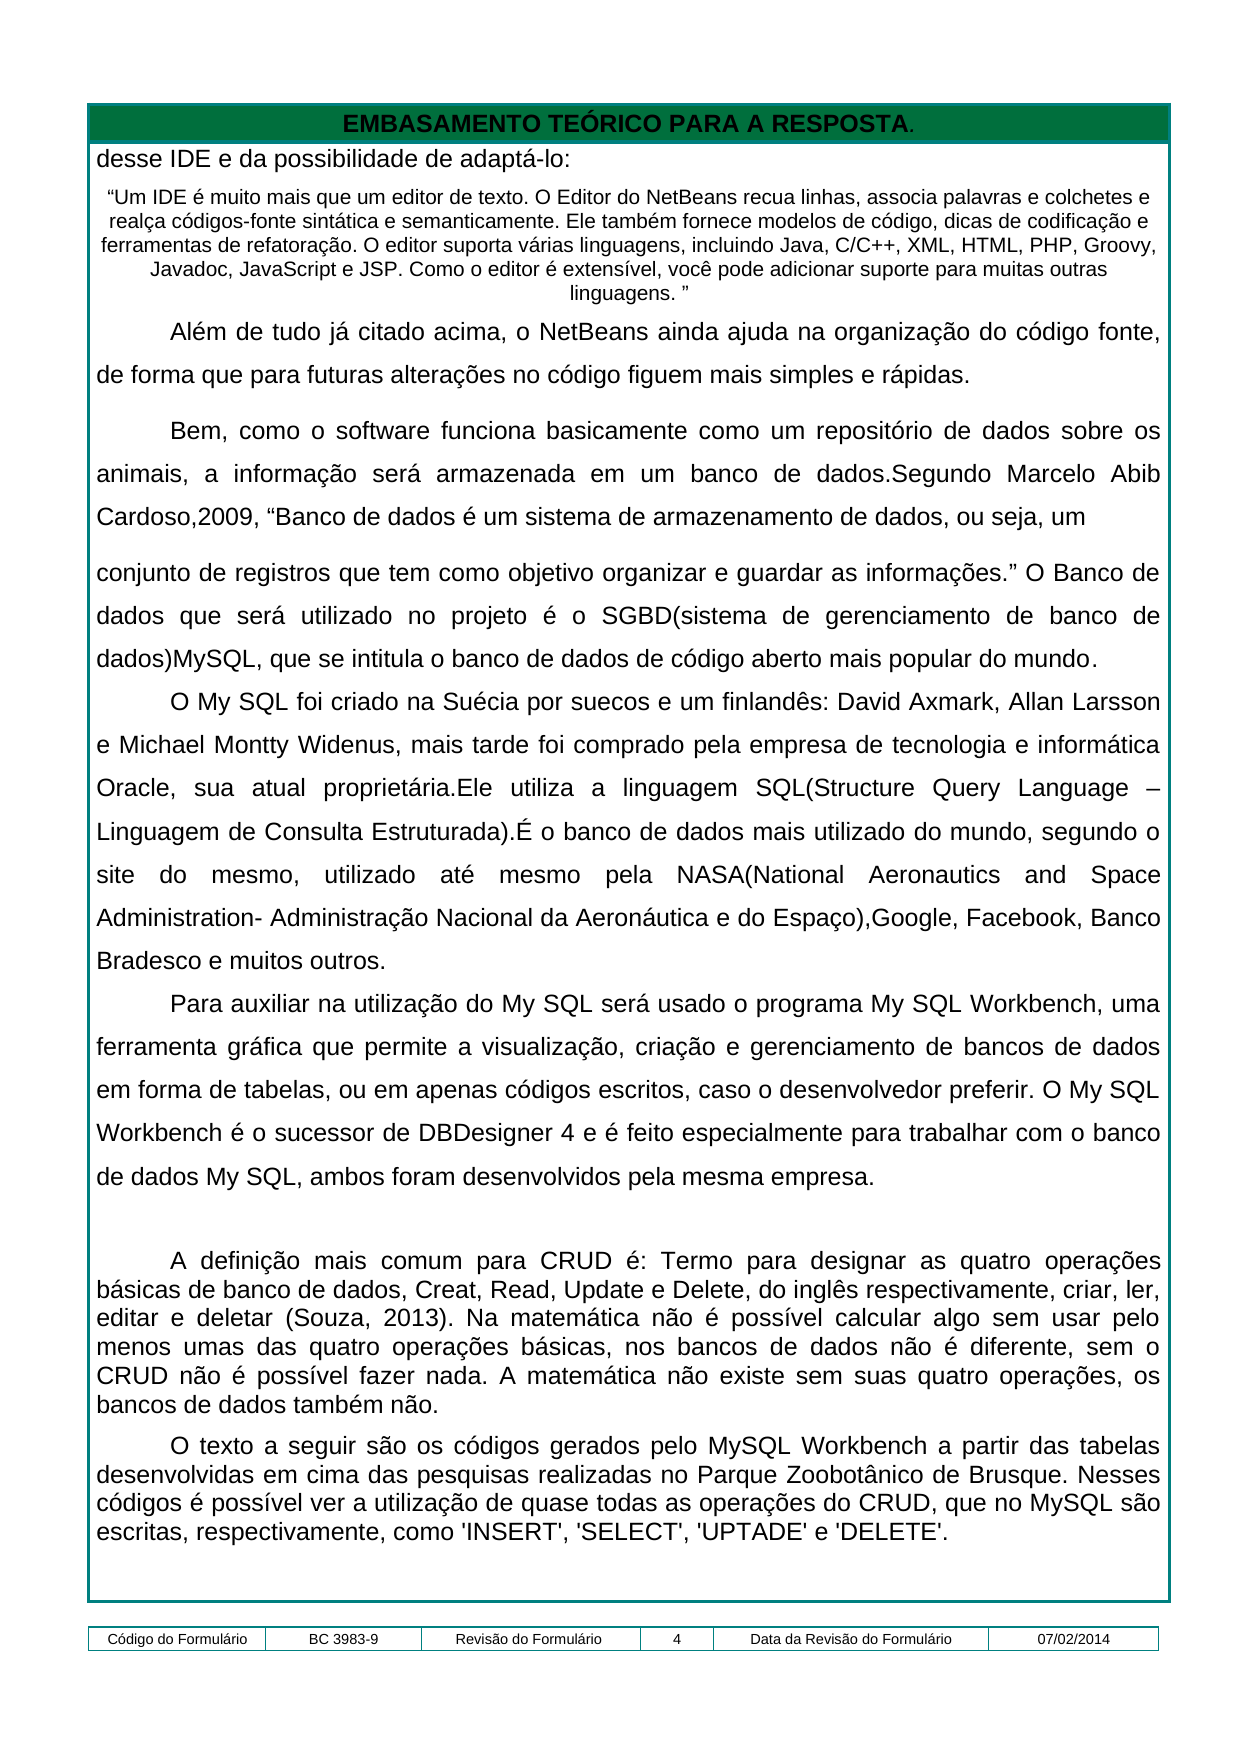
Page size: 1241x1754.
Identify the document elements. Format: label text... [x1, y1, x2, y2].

table_cell O projeto será realizado em prol da Fundação Ecológica e Zoobotânica de Brusque-SC, também conhecida como Parque Ecológico, Zoobotânico Padre Raulino Reitz ou apenas como Zoobotânico, foi inaugurado no dia 19 de setembro de 1992. No início a fundação contava apenas com 39 recintos, em sua maior parte aves, e com uma área de 120Km² em meio a mata nativa. Em 2009 a fundação obteve uma autorização para poder manejar 64 espécies diferentes de animais. Atualmente expõe 150 animais de 64 espécies entre répteis, aves e mamíferos, nativos da região, assim como espécies exóticas. Anualmente a fundação atende em média 40.000 alunos da região, gerando educação informal, visando a consciência ambiental. Fonte:http://www.radiocidadeam.com.br/noticias/novidades-no-zoobotanico-em-setembro.html, Acesso em: 27/03/2014 Mesmo com essa magnitude, a fundação não possui nenhum tipo de software(programa de computador) para auxiliar em seu plano de manejo, e essa foi a motivação para o desenvolvimento do projeto. O primeiro passo que deve ser dado em um projeto de software é a elicitação, pois, como diz Aramos,2009 “Cabe à elicitação a tarefa de identificar os fatos que compõem os requisitos do Sistema, de forma a prover o mais correto e mais completo entendimento do que é demandado daquele software”.Ou seja,é o pontapé inicial. A partir da fase de elicitação é que será definido o que terá que ser desenvolvido para suprir as necessidades do cliente, sem ela é muito difícil produzir um software que atenda as necessidades do cliente. Existem várias técnicas de fazer a elicitação de um projeto, tais como: Entrevista, Leitura de documentos, questionários, análise de protocolos, entre outras. A técnica escolhida para extrair dados do cliente, ou seja, do parque Zoobotânico foi a pesquisa in loco. Nessa técnica o analista vai até o local onde será implantado o software a fim de entender como funciona o negócio, identificando os problemas existentes. Para auxiliar na análise de requisitos foram utilizados dois diagramas da UML, o diagrama de caso de uso e o diagrama de classe. UML significa Unified Modeling Language ou linguagem de modelagem unificada. Ou seja, tem como objetivo estabelecer uma linguagem padrão(unificada) de modelagem de dados para que qualquer desenvolvedor, seja ele de qualquer linguagem, consiga visualizar e interpretar qualquer diagrama UML e assim entender o projeto. A modelagem de dados feita pelos diagramas UML é essencial para se fazer uma elicitação de qualidade e garantir o entendimento de todos os participantes do projeto, como afirma Rosa, 2014: “Modelagem de software é a atividade de construir modelos que expliquem as características ou o comportamento de um software ou de um sistema de software. Na construção do software os modelos podem ser usados na identificação das características e funcionalidades que o software deverá prover (análise de requisitos), e no planejamento de sua construção. Frequentemente a modelagem de software usa algum tipo de notação gráfica e são apoiados pelo uso de ferramentas”. Os diagramas UML são recursos muito utilizados em processos de desenvolvimento de software tradicionais, como o RUP(Rational Unified Process).O primeiro utilizado no projeto do Zoobotânico foi o diagrama de caso de uso. Esse diagrama descreve as funcionalidades de um programa narrando o que cada ator (usuário do sistema) poderá fazer no programa. Os atores são representados por bonecos e os casos de uso por elipses. Citação de d caso uso aqui A seguir está o diagrama de casos de uso que resume basicamente o funcionamento do software. Existirão três tipos de usuários com diferentes permissões: o Administrador, o veterinário e o Técnico. Conforme ilustrado abaixo, o administrador está no topo da hierarquia, portanto assume todas as funções dos demais usuários além de poder executar as funções restritas a ele, que no caso são voltadas ao gerenciamento dos demais usuários, recintos e exclusão de informações. O administrador será o único que poderá cadastrar e editar recintos, cadastrar e editar outros usuários como também tem a permissão de excluir um animal e uma espécie. Já o Veterinário pode fazer tudo o que um técnico(funcionário comum) pode fazer, distinguindo-se apenas pelo fato de que ele pode editar o histórico clínico de um animal. Resta ao técnico efetuar o cadastro e edição de espécies e animais, buscar(listar) animais, espécies, recintos e histórico veterinário. Fonte: Elaborado pelos autores. O segundo diagrama utilizado foi o diagrama de classes. Esse diagrama tem como principal objetivo fazer a especificação de um sistema orientado a objetos, sendo assim um dos mais utilizados na UML.Ele descreve da forma mais aproximada a estrutura do código de um programa, mostrando o conjunto de classes com seus atributos e métodos e o relacionamento entre as classes. Para entendê-lo melhor, deve-se ter uma noção de programação orientada a objetos(POO), que consiste em tentar assimilar os objetos do mundo real com o mundo digital. Na POO utiliza-se classes, que definem os atributos e métodos dos objetos. Por exemplo, existe uma classe Cachorro que possuí atributos como cor do pelo e cor dos olhos, como também métodos(ações) de latir e andar. Então cria-se um objeto com o nome de Rex e diz-se que Rex é do tipo Cachorro, a partir desse momento Rex(objeto) passa a ser uma instância da classe(Cachorro). Além disso, outras características da POO são a reutilização de código e a questão da organização dividindo o código em classes. Para auxiliar na programação orientada a objetos criou-se o seguinte diagrama de classes: Fonte: Elaborado pelos autores. Cada item esta representado por números em vermelho na imagem. Item 1-Animal: Nome da classe. Item 2-São os atributos que a classe 'Animal' ira possuir; '-' significa que é privada e não pode ser visualizado dentro da classe animal, seguido do nome do atributo e então o tipo de dado que ele receberá, podendo ser 'string' que são textos, 'char' apenas um caractere, 'DATE' uma data, 'INT' números inteiros e 'BLOB' qualquer tipo de dado. Item 3-São as funções da classe; '+' significa que a função é publica e pode ser chamada em qualquer outra parte do projeto, após isso vem o nome da função. 'Void' significa que a função não retorna valor binário, apenas executa a ação. Item 4- Relacionamento entre duas classes, no caso 'Animal' e 'Espécie'. O número um e a letra 'n' determinam que a classe 'Animal' esta ligada a uma única 'Espécie', já a classe 'Espécie' esta ligadas a tantos Animais quão necessário. Item 5- Relacionamento entre as classes 'Animal' e 'Recinto'. Um recinto pode conter vários animais, mas um animal só pode estar em um recinto. Item 6- Faz uma conexão entre as classes 'Animal' e 'infoVeterinario' com 'Observação' e 'Usuário'. Tal ligação faz com que um animal tenha ligação com apenar um 'infoVeterinario' mas com tantas observações quão o necessário, e também que cada uma dessas observações tenha apenas um usuário responsável por ela. Logo após a fase de elicitação, pode-se verificar a viabilidade do projeto e o desenvolvimento começa a ser planejado. Foi realizada uma pesquisa de campo no parque Zoobotânico a fim de identificar a real necessidade do mesmo. Dessa forma foi descoberto que a sua carência estava no plano de manejo dos animais, segundo o próprio gerente da fundação, Rodrigo De Souza. O plano de manejo é um documento que toda UC (Unidade de Conservação) deve ter, em no máximo 5 anos após a sua fundação, e deve ser elaborado os objetivos gerais pelas quais ela foi criada. Deve ser elaborado por meio de estudos de várias áreas como do meio físico, biológico e social. Ele estabelece as normas e restrições de ações e uso dos recursos naturais da UC. Muitas vezes determina o zoneamento, caracterizando cada uma de suas áreas e sua finalidade. Nesse caso, o plano de manejo será focado na área biológica, ou seja, como o animal deve ser manuseado. Outro objetivo da pesquisa de campo foi levantar os requisitos para a construção do software. Conversando com os stakeholders do projeto foi observado que, no programa será possível cadastrar um animal e guardar informações importantes para o seu controle, como nome popular, nome científico, espécie, família, origem do animal, número de identificação, necessidades especiais, recinto(jaula) em que o animal se encontra. Assim como um histórico onde será registrado o comportamento do animal, útil para o seu manejo, como por exemplo se o animal não se alimentou será registrado, para que o veterinário possa ter o controle do animal. Também poderá ser cadastrado o funcionário que utilizará o programa sendo que suas permissões dependerão da sua função, e ainda os recintos do Zoobotânico, onde dever ser cadastrados os animais que estão nele, dados da planta e a norma IN169. Quando chega a parte do desenvolvimento precisa-se decidir quais das diversas tecnologias disponíveis atualmente que serão usadas, muitas delas utilizam padrões estabelecidos pela W3C. O W3C(World Wide Web, do inglês Rede Mundial de Computadores) é uma organização mundial que conta com uma equipe em tempo integral e o publico, desenvolvedores, para desenvolverem padrões para a internet. O líder da organização é Tim Berners-Lee (inventor da internet) e Jeffrey Jaffe. Segundo o próprio W3C: “O W3C desenvolve especificações técnicas e orientações através de um processo projetado para maximizar a consenso sobre as recomendações, garantindo qualidades técnicas e editoriais, além de transparentemente alcançar apoio da comunidade de desenvolvedores, do consórcio e do público em geral. “ Na construção do Software é preciso se comunicar com o computador dando utilidade a todos esses dados, para isso é necessário utilizar uma linguagem de programação, que nada mais é um conjunto de código que o computador interpreta e executa uma determinada ação, ou seja,é a forma de interagir com o computador, e assim como na vida real, exitem vários idiomas, cada um com suas próprias características, entretanto todos possuem o mesmo objetivo, a comunicação. Dentre as linguagens de programação que serão utilizadas estão: HTML PHP Javascript CSS HTML5 HTML5(Hypertext Markup Language 5, do inglês linguagem de marcação de hipertexto 5) é a quinta verão da linguagem HTML O grupo W3C define 3 pilares para a internet, um deles é uma linguagem de hipertexto para facilitar a navegação entre fonte de informação, atualmente o HTML5 é essa linguagem. Os hipertextos são um conjunto de arquivos interligados entre si formando uma grande rede de informação. Diferente de um texto normal, como de um livro, em que os assuntos ficam interligados seguidamente, no hipertexto os assuntos são conectados de forma imprecisa, dessa forma a troca de dados fica mais dinâmica. PHP e APACHE PHP(Hypertext Preprocessor do inglês, hipertexto preprocessado) criado por Rasmus Lerdorf em 1995, é uma linguagem script executada por um servidor. Diferente do JavaScript o PHP é utilizado geralmente para programação ao lado do servidor. Além disso o PHP pode ser trabalhado tanto em programação orientada a objeto, como em programação estrutural ou até mesmo em uma mistura dos dois. E não está limitado apenas a gerar apenas HTML, com o PHP também é possível gerar imagens, PDF e animações em Flash. Sua principal vantagem está na enorme lista de banco de dados com o qual o PHP tem suporte, como por exemplo MySQL, SQLite, Oracle, etc. O servidor utilizado será o APACHE, que é de longe o servidor mais utilizado no mundo, diversas pesquisas já compravam isso, como a feita em 2009 pela Netcraft, segundo ela mais de 65% de todos os sites rodavam no servidor APACHE. O APACHE após receber um código em PHP executa um interpretador de PHP que processará todas as informações, como acesso ao banco de dados ou a outros arquivos e então retornar o código em HTML correspondente para apresentar a página descrita em PHP para o APACHE que então ira enviar para o navegador o código HTML pronto para então o navegador poder executá-lo em gerar a página. Para utilizar o APACHE será instalado o XAMPP, rodando em sistema Windows, ou LAMP rodando em sistema Linux, com os principais servidores de código aberto do mercado, como o APACHE para PHP e MySQL para banco de dados. Sua interfase é muito simples, porém pratica e rápida e sem necessidade de se instalar, apenas deve ser descompactado e está pronto para ser usado. JavaScript JavaScrip é uma linguagem dinâmica e orientada a objeto criado por Brendan Eich em 1995 como uma linguagem script client-side(do inglês, script ao lado do cliente). As linguagens script tem como finalidade de ser executada no interior de programas ou outra linguagem. No caso do JavaScript é o navegador responsável por executá-lo realizando interações com o usuário, podendo trocar a cor de certos campos, ou até mesmo realizar certa função do software, após certa ação do usuário. Pode ser escrito junto ao HTML diferenciando por meio das tags “<script>” para iniciar o código em JavaScript e “<\script>” para finalizá-lo. CSS A parte visual do software será desenvolvida em CSS(Cascading Style Sheets, em do inglês Folha de estilo em cascata) uma linguagem que facilita o desenvolvedor gráfico da aplicação por permitir ser escrita tanto em um arquivo a parte dos demais e ser apenas referenciado neles, como pode ser escrito no início de cada arquivo e cada um com um CSS diferente, ainda pode ser feito sempre que criar um elemento na página, ou então utilizando todas as 3 formas. Segundo Pedro Rogério(2007) para futuras manutenções e projetos em camadas é aconselhável que o CSS seja utilizado apenas em arquivos externos. Utilizando CSS é possível trocar atributos como a cor de um determinado elemento, ou grupo de elemento, assim como trocar o tamanho, forma, estilo da letra, etc.Também é possível alterar os atributos sobre certa circunstância como o mouse parado em cima do elemento ou segurando o botão esquerdo do mouse em cima do elemento. Para trabalhar com todas essas tecnologias existem certos padrões de projeto feitos para auxiliar os programadores e o escolhido para esse projeto foi o MVC.O padrão de programação MVC(Modelo Visão e Controle) divide a programação do software em 3 partes, o modelo, a visão e o controle. A visão é a parte que interage com o usuário, recebe informações do usuário e fornece-as para o controlador, que executa a parte lógica do projeto a partir das informações vindas da visão e do modelo, sempre seguindo o plano de negócio da empresa. O modelo é a ponte entre o controle e aplicações externas, como o banco de dados. Por exemplo. O usuário tenta efetuar o login. Após preencher um campo com o e-mail e outro com a senha ele clica em um botão escrito 'Entrar', toda essa parte está na visão tanto os campos como o design da tela. Após clicar no botão 'Entrar', o e-mail como senha e até mesmo o clicar do botão são enviados para o controlador que ira utilizar esses dados para executar uma determinada função e requisitar ao modelo uma determinada ação que ira retornar outros dados para o controle, este ira definir se o login é valido ou não e informar para a visão se o usuário pode ou não ter acesso ao projeto, caso tenha transferi-lo para outra parte da aplicação ou informá-lo que o e-mail ou senha estão inválidos.Ela é aconselhável por facilitar a manutenção, o teste, a atualização do sistema e o desenvolvimento paralelo de qualquer umas das 3 partes. Porém, se os programadores tivessem que construir tudo do zero o trabalho não renderia nada, é por isso que um dos principais focos da programação orientada a objeto é o reúso de códigos. Portanto, são utilizadas diversas Frameworks para poupar a reprogramação de coisas simples e que se repetem com facilidade entre os projetos. As frameworks são códigos já feitos para solucionar um grupo de requisitos de diversos softwares diferentes. Mas não só resolver, as frameworks também padronizam o projeto, dizendo qual a forma apropriada para aquela situação. Como a linguagem de programação escolhida foi o PHP e foi decidido trabalhar com MVC, um framework que se encaixa perfeitamente no projeto é o Codeigniter pois ele é feito especialmente para desenvolvimento em PHP e oferece uma ótima contribuição para se trabalhar no padrão MVC. O Codeigniter tem como objetivo possibilitar que o programador produza mais rapidamente e possa focar na parte criativa do projeto, uma vez que seja necessário um número menor de linhas para realizar certas tarefas pelo motivo de que o framework já pré codifique determinadas funções comuns entre vários softwares.Esse framework agrupa um conjunto de bibliotecas para tarefas comuns necessárias e padroniza uma estrutura lógica para acesso a estas bibliotecas. Segundo Teixeira, 2013, o Codeigniter é “Considerado um toolkit, ou seja, uma caixa de ferramentas cujo objetivo é nos permitir desenvolver aplicações muito mais rápido do que poderíamos fazer sem a utilização de um framework.” Para facilitar e agilizar a programação, foi decidido utilizar uma IDE(Ambiente de desenvolvimento integrado).Como explica Santos(2014, Pg.04) “O IDE é um programa de computador, geralmente utilizado para aumentar a produtividade dos desenvolvedores de software, bem como a qualidade desses produtos. Podem auxiliar, através de ferramentas e características, na redução de erros e na aplicação de técnicas...” O IDE escolhido foi o NetBeans devido à familiaridade dos programadores com o software.O NetBeans é um IDE gratuito e de código aberto.Segundo o site do mesmo: “O NetBeans IDE é um ambiente de desenvolvimento - uma ferramenta para programadores, que permite escrever, compilar, depurar e instalar programas. O IDE é completamente escrito em Java, mas pode suportar qualquer linguagem de programação. Existe também um grande número de módulos para estender as funcionalidades do IDE NetBeans. O NetBeans IDE é um produto livre, sem restrições à sua forma de utilização. ” O principal motivo para utilizar o Netbeans para o projeto está na constante atualização de seu sistema e pela padronização oferecida, como comentado no site do mesmo: “Com seu Editor Java em constante aprimoramento, muitas funcionalidades avançadas e uma extensa linha de ferramentas, modelos e exemplos, o NetBeans IDE define o padrão de desenvolvimento com suas tecnologias inovadoras. ” Ainda pelo site do NetBeans é possível ter uma noção melhor da real utilização prática desse IDE e da possibilidade de adaptá-lo: “Um IDE é muito mais que um editor de texto. O Editor do NetBeans recua linhas, associa palavras e colchetes e realça códigos-fonte sintática e semanticamente. Ele também fornece modelos de código, dicas de codificação e ferramentas de refatoração. O editor suporta várias linguagens, incluindo Java, C/C++, XML, HTML, PHP, Groovy, Javadoc, JavaScript e JSP. Como o editor é extensível, você pode adicionar suporte para muitas outras linguagens. ” Além de tudo já citado acima, o NetBeans ainda ajuda na organização do código fonte, de forma que para futuras alterações no código figuem mais simples e rápidas. Bem, como o software funciona basicamente como um repositório de dados sobre os animais, a informação será armazenada em um banco de dados.Segundo Marcelo Abib Cardoso,2009, “Banco de dados é um sistema de armazenamento de dados, ou seja, um conjunto de registros que tem como objetivo organizar e guardar as informações.” O Banco de dados que será utilizado no projeto é o SGBD(sistema de gerenciamento de banco de dados)MySQL, que se intitula o banco de dados de código aberto mais popular do mundo. O My SQL foi criado na Suécia por suecos e um finlandês: David Axmark, Allan Larsson e Michael Montty Widenus, mais tarde foi comprado pela empresa de tecnologia e informática Oracle, sua atual proprietária.Ele utiliza a linguagem SQL(Structure Query Language – Linguagem de Consulta Estruturada).É o banco de dados mais utilizado do mundo, segundo o site do mesmo, utilizado até mesmo pela NASA(National Aeronautics and Space Administration- Administração Nacional da Aeronáutica e do Espaço),Google, Facebook, Banco Bradesco e muitos outros. Para auxiliar na utilização do My SQL será usado o programa My SQL Workbench, uma ferramenta gráfica que permite a visualização, criação e gerenciamento de bancos de dados em forma de tabelas, ou em apenas códigos escritos, caso o desenvolvedor preferir. O My SQL Workbench é o sucessor de DBDesigner 4 e é feito especialmente para trabalhar com o banco de dados My SQL, ambos foram desenvolvidos pela mesma empresa. A definição mais comum para CRUD é: Termo para designar as quatro operações básicas de banco de dados, Creat, Read, Update e Delete, do inglês respectivamente, criar, ler, editar e deletar (Souza, 2013). Na matemática não é possível calcular algo sem usar pelo menos umas das quatro operações básicas, nos bancos de dados não é diferente, sem o CRUD não é possível fazer nada. A matemática não existe sem suas quatro operações, os bancos de dados também não. O texto a seguir são os códigos gerados pelo MySQL Workbench a partir das tabelas desenvolvidas em cima das pesquisas realizadas no Parque Zoobotânico de Brusque. Nesses códigos é possível ver a utilização de quase todas as operações do CRUD, que no MySQL são escritas, respectivamente, como 'INSERT', 'SELECT', 'UPTADE' e 'DELETE'. -- ----------------------------------------------------- -- Table `mydb`.`Animal` -- ----------------------------------------------------- Apenas anuncia o inicio do código para crianção da tabela 'Animal' DROP TABLE IF EXISTS `mydb`.`Animal` ; Caso já exista uma tabela com o nome 'Animal' no banco 'mydb'esse código ira apagá-la. CREATE TABLE IF NOT EXISTS `mydb`.`Animal` ( Cria uma tabela com o nome 'Animal', no banco 'mydb', com os seguintes campos... `idAnimal` INT NOT NULL COMMENT 'Tabela para cadastrar os animais do Zoo.\nNesse campo é salvo o Numero dele no Zoo.' , Campo 'idAnimal' que é um INT, ou seja, um número inteiro, NOT NULL, que não pode ser deixado em branco. Possui uma descrição para explicar sua utilidade: “Tabela para cadastrar os animais do Zoo. Nesse campo é salvo o número dele no Zoo.” A vírgula diz que logo em seguida vira outro campo da tabela. `Obs` TEXT NULL COMMENT 'Descreve as necessidades especiais do animal' , Obs do tipo TEXT, ou seja um texto, NULL, que pode ser deixado em branco. Descrição: “Descreve as necessidades especiais do animal”. `procedencia` VARCHAR(45) NOT NULL COMMENT 'Descreve de onde o animal veio' , 'procedencia' do tipo VARCHAR(45), um texto com no máximo 45 caracteres, que não pode ser deixado em branco. Descrição: “Descreve de onde o animal veio”. `entrada` DATE NULL COMMENT 'Data em que o animal entrou no Zoo' , 'entrada' do tipo DATE, uma data, que pode ser deixado em branco. Descrição: “Data em que o animal entrou no Zoo”. `idvet` INT NULL COMMENT 'ID da ficha veterinaria' , 'idvet' um numero inteiro que pode ser deixado em branco. Descrição: “ID da ficha veterinária”. `Sexo` CHAR NULL COMMENT 'Sexo do animal\nAlgumas vezes nao se sabe o sexo do animal,nesse caso o valor é NULL' , 'Sexo' do tipo CHAR, apenas um caractere, que pode ser deixado em branco. Descrição: “Sexo do animal Algumas vezes não se sabe o sexo do animal, nesse caso o valor é NULL”. `desfecho` VARCHAR(45) NULL COMMENT 'Descreve como o animal saio do Zoo' , 'desfecho' um texto com no máximo 45 caracteres que pode ser deixado em branco. Descrição: “Descreve como o animal saio do Zoo”. `desfechoData` DATE NULL COMMENT 'Data que o animal saio do Zoo' , 'DesfechoData' uma data que pode ser deixada em branco. Descrição: “Data que o animal saio do Zoo”. `idEspecie` INT NOT NULL COMMENT 'ID da especie do animal' , 'idEspecie' um inteiro que não pode ser deixado em branco. Descrição: “ID da espécie do animal”. `imagem` BLOB NULL COMMENT 'Foto do animal' , 'imagem' do tipo BLOB, um campo que pode receber qualquer tipo de dado, que pode ser deixado em branco. Descrição: “Foto do animal”. `marcacao` VARCHAR(100) NOT NULL COMMENT 'Numero do animal do IBAMA' , 'marcaco' é um texto com no máximo 100 caracteres e que não pode ser deixado em branco. Descrição: “Número do animal do IBAMA”. `Apelido` VARCHAR(45) NULL COMMENT 'Como os funcionarios chamam o animal' , 'Apelido' um texto de no máximo 45 caracteres que pode ser deixado em branco. Descrição: “Como os funcionários chamam o animal”. `idRecinto` INT NOT NULL COMMENT 'ID do recinto onde o animal se encontra' , 'idRecinto' um número inteiro que não pode ser deixado em branco. Descrição: “ID do recinto onde o animal se encontra”. PRIMARY KEY (`idAnimal`) , Essa linha diz que o campo 'idAnimal' será a chave primária da tabela, ou seja, o campo principal que não poderá ser igual entre os animais registrados nela. Também será ela a chave de ligação caso outra tabela precise acessar algum outro dado do animal. INDEX `fk_Animal_especie1_idx` (`idEspecie` ASC) , Transforma o campo 'idEspecie' em uma chave estrangeira, ou seja, uma conexão com outra tabela. INDEX `fk_Animal_Recinto1_idx` (`idRecinto` ASC) , Transforma o campo 'idRecinto' em uma chave estrangeira'. UNIQUE INDEX `marcacao_UNIQUE` (`marcacao` ASC) , Determina que o campo 'marcacao' será único, e assim como a chave primária, existira apenas um animal com determinado número. CONSTRAINT `fk_Animal_especie1` FOREIGN KEY (`idEspecie` ) REFERENCES `mydb`.`especie` (`idEspecie` ) ON DELETE NO ACTION ON UPDATE NO ACTION, Determina a qual tabela será a conexão feita por meio do campo 'idEspecie', nesse caso a tabela será 'especie' e campo nela escolhido para fazer a conexão é de mesmo nome que o campo da tabela 'Animal'. Assim o campo de ligação entre a tabela 'Animal' e 'Especie' é 'idEspecie'. E diz que não haverá ação em caso de apagar ou alterar o dado do campo. CONSTRAINT `fk_Animal_Recinto1` FOREIGN KEY (`idRecinto` ) REFERENCES `mydb`.`Recinto` (`idRecinto` ) ON DELETE NO ACTION ON UPDATE NO ACTION) Determina que o campo 'idRecinto' será a conexão entre as tabelas 'Animal' e 'Recinto'. Não haverá ação no caso de apagar ou alterar o dado do campo. O “)” determina o término da criação da tabela. -- ----------------------------------------------------- -- Table `mydb`.`Animal_log` -- ----------------------------------------------------- Apenas anuncia o início do código para a tabela 'Animal_log' Será uma tabela para salvar os antigos dados da tabela 'Animal' após uma alteração. Possui alguns campos a mais da tabela 'Animal': 'idAnimal_log' para diferenciar uma alteração da outra; 'tipo' para dizer o tipo de alteração que ocorreu; 'data' para determinar a data da alteração; 'idUsuario' para saber quem fez a alteração. DROP TABLE IF EXISTS `mydb`.`Animal_log` ; CREATE TABLE IF NOT EXISTS `mydb`.`Animal_log` ( `idAnimal_log` INT NOT NULL AUTO_INCREMENT COMMENT 'Tabela para controlar o histórico de alterações na tabela \'Animal\'\n' , `Obs` TEXT NULL , `procedencia` VARCHAR(45) NOT NULL , `entrada` DATE NULL , `idvet` INT NULL , `Sexo` CHAR NULL , `desfecho` VARCHAR(45) NULL , `desfechoData` DATE NULL , `idEspecie` INT NOT NULL , `imagem` BLOB NULL , `marcacao` VARCHAR(100) NOT NULL , `Apelido` VARCHAR(45) NULL , `idRecinto` INT NOT NULL , `tipo` VARCHAR(45) NOT NULL COMMENT 'Tipo de ação que a tabela animal sofreu' , `data` DATETIME NOT NULL COMMENT 'Data da alteração' , `idAnimal` INT NULL COMMENT 'ID do animal que sofreu a ação' , `idUsuario` INT NULL COMMENT 'ID do usuario que fez a ação' , PRIMARY KEY (`idAnimal_log`) , INDEX `fk_Animal_especie1_idx` (`idEspecie` ASC) , INDEX `fk_Animal_Recinto1_idx` (`idRecinto` ASC) , INDEX `fk_Animal_log_Animal1` (`idAnimal` ASC) , INDEX `fk_Animal_log_usuario1` (`idUsuario` ASC) , UNIQUE INDEX `marcacao_UNIQUE` (`marcacao` ASC) , CONSTRAINT `fk_Animal_especie10` FOREIGN KEY (`idEspecie` ) REFERENCES `mydb`.`especie` (`idEspecie` ) ON DELETE NO ACTION ON UPDATE NO ACTION, CONSTRAINT `fk_Animal_Recinto10` FOREIGN KEY (`idRecinto` ) REFERENCES `mydb`.`Recinto` (`idRecinto` ) ON DELETE NO ACTION ON UPDATE NO ACTION, CONSTRAINT `fk_Animal_log_Animal1` FOREIGN KEY (`idAnimal` ) REFERENCES `mydb`.`Animal` (`idAnimal` ) ON DELETE NO ACTION ON UPDATE NO ACTION, CONSTRAINT `fk_Animal_log_usuario1` FOREIGN KEY (`idUsuario` ) REFERENCES `mydb`.`usuario` (`idUsuario` ) ON DELETE NO ACTION ON UPDATE NO ACTION) ENGINE = InnoDB; ##triggers do animal Apenas anuncia o início do código para as triggers(gatilhos), ações que ocorrerão após outra ação ser requerida, referente ao animal.Apresenta uma ideia de gatilho mesmo, quando determinada ação acontece, um “gatilho” é “disparado” e executa outra ação. create trigger inserir_animal before insert on animal for each row begin Cria uma trigger com o nome 'inserir_animal' que terá ações antes de inserir dados da tela 'Animal'.As ações serão as seguintes: insert into animal_log values Inserir na tabela 'animal_log' os valores: (null,new.obs,new.procedencia, new.entrada,new.idvet,new.sexo,new.desfecho, new.desfechodata,new.idespecie, new.imagem,new.marcacao, new.apelido,new.idrecinto, Preencher automaticamente o campo 'idAnimal_log'.Já os dados comuns entre os as 2 tabelas serão salvos na tabela 'Animal_log' antes de serem salvos na tabela 'Animal'. 'INSERT',now(),id,new.idAnimal); Os campos 'tipo','data', 'idUsuario' e 'idAnimal' receberão respectivamente os valores: 'INSERT', data atual, id do usuário e id do animal. Onde o id virá de uma procedure para inserir um animal. End&& Determina o fim das ações antes da ação requerida. ##Login Anuncia o inicio do código para procedure 'login', que visa facilitar o comando para login no desenvolvimento fora do MySQL Workbench. create procedure login (in sen varchar(45), log varchar(45)) Cria uma procedure chamada 'login' que possui as variaveis 'sen'(texto de no máximo 45 caracteres para a senha) e 'log'(texto de no máximo 45 caracteres para o login ou e-mail do usuario). Begin Inicia o código que será executado por trás da procedure. select tipo,idusuario from usuario where senha=md5(sen) and login=log; Seleciona o tipo e idUsuario da tabela 'usuario' onde o campo 'senha', já codificado, é igual a variável 'sen' e o campo 'login' é igual a variável 'log'. End&& Finaliza a procedure. call login (123, abc); Chama a procedure 'login' definindo os valores das variáveis 'sen' e 'login' respectivamente por '123' e 'abc'. A procedure irá procurar pelo usuário onde o campo 'senha' é 123(ambos codificados) e 'login' igual a 'abc'. [90, 144, 1168, 1599]
table_header EMBASAMENTO TEÓRICO PARA A RESPOSTA. [90, 106, 1168, 140]
